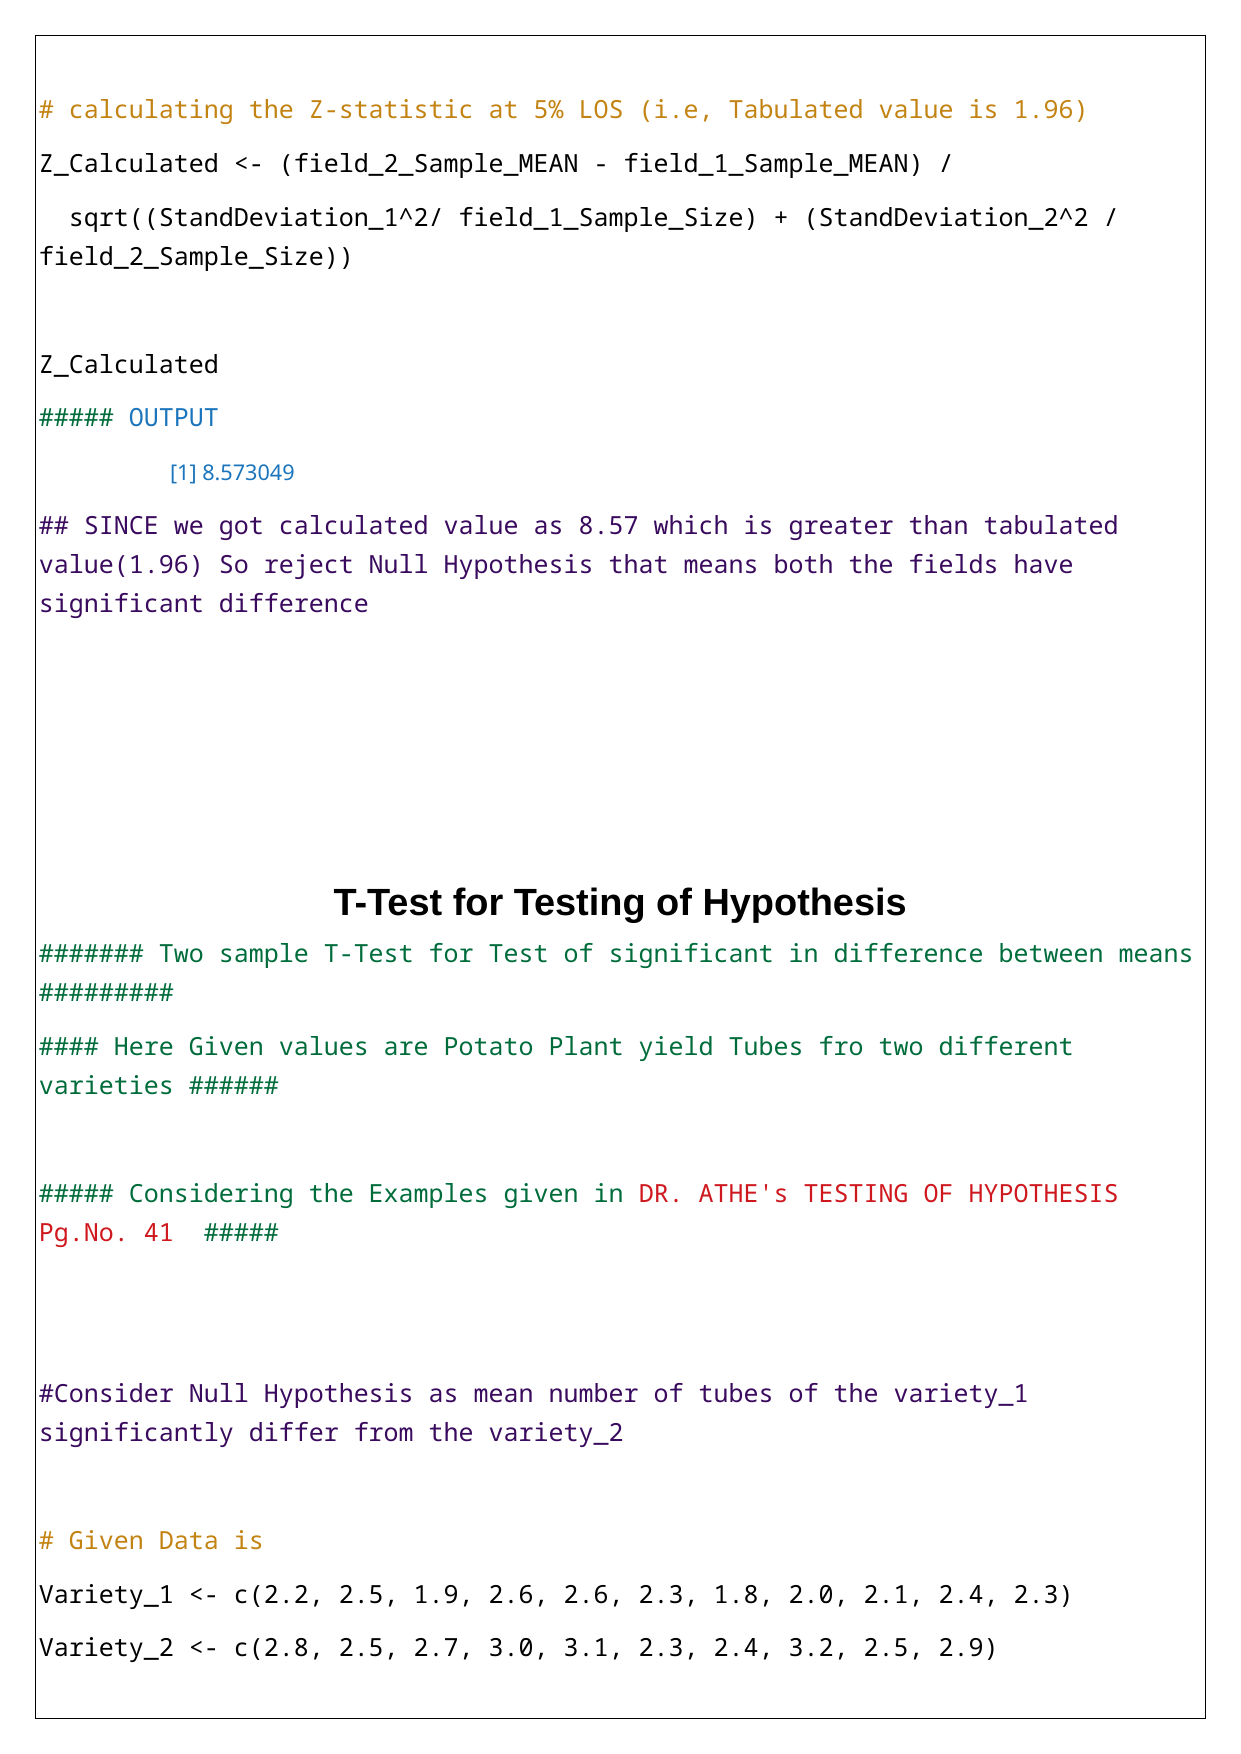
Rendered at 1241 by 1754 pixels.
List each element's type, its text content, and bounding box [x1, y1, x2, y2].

text Variety_2 <- c(2.8, 2.5, 2.7, 3.0, 3.1, 2.3, 2.4, 3.2, 2.5, 2.9) [38, 1630, 1202, 1664]
text ##### OUTPUT [38, 400, 1202, 434]
text Z_Calculated <- (field_2_Sample_MEAN - field_1_Sample_MEAN) / [38, 146, 1202, 180]
text ####### Two sample T-Test for Test of significant in difference between means ######### [38, 936, 1202, 1009]
text sqrt((StandDeviation_1^2/ field_1_Sample_Size) + (StandDeviation_2^2 / field_2_Sample_Size)) [38, 200, 1202, 273]
text ## SINCE we got calculated value as 8.57 which is greater than tabulated value(1.96) So reject Null Hypothesis that means both the fields have significant difference [38, 508, 1202, 620]
text Variety_1 <- c(2.2, 2.5, 1.9, 2.6, 2.6, 2.3, 1.8, 2.0, 2.1, 2.4, 2.3) [38, 1576, 1202, 1610]
text # calculating the Z-statistic at 5% LOS (i.e, Tabulated value is 1.96) [38, 92, 1202, 126]
subtitle T-Test for Testing of Hypothesis [38, 880, 1202, 923]
text #### Here Given values are Potato Plant yield Tubes fro two different varieties ###### [38, 1029, 1202, 1102]
text ##### Considering the Examples given in DR. ATHE's TESTING OF HYPOTHESIS Pg.No. 41 ##### [38, 1175, 1202, 1249]
text # Given Data is [38, 1522, 1202, 1557]
text [1] 8.573049 [38, 454, 1202, 488]
text #Consider Null Hypothesis as mean number of tubes of the variety_1 significantly differ from the variety_2 [38, 1376, 1202, 1449]
text Z_Calculated [38, 346, 1202, 380]
